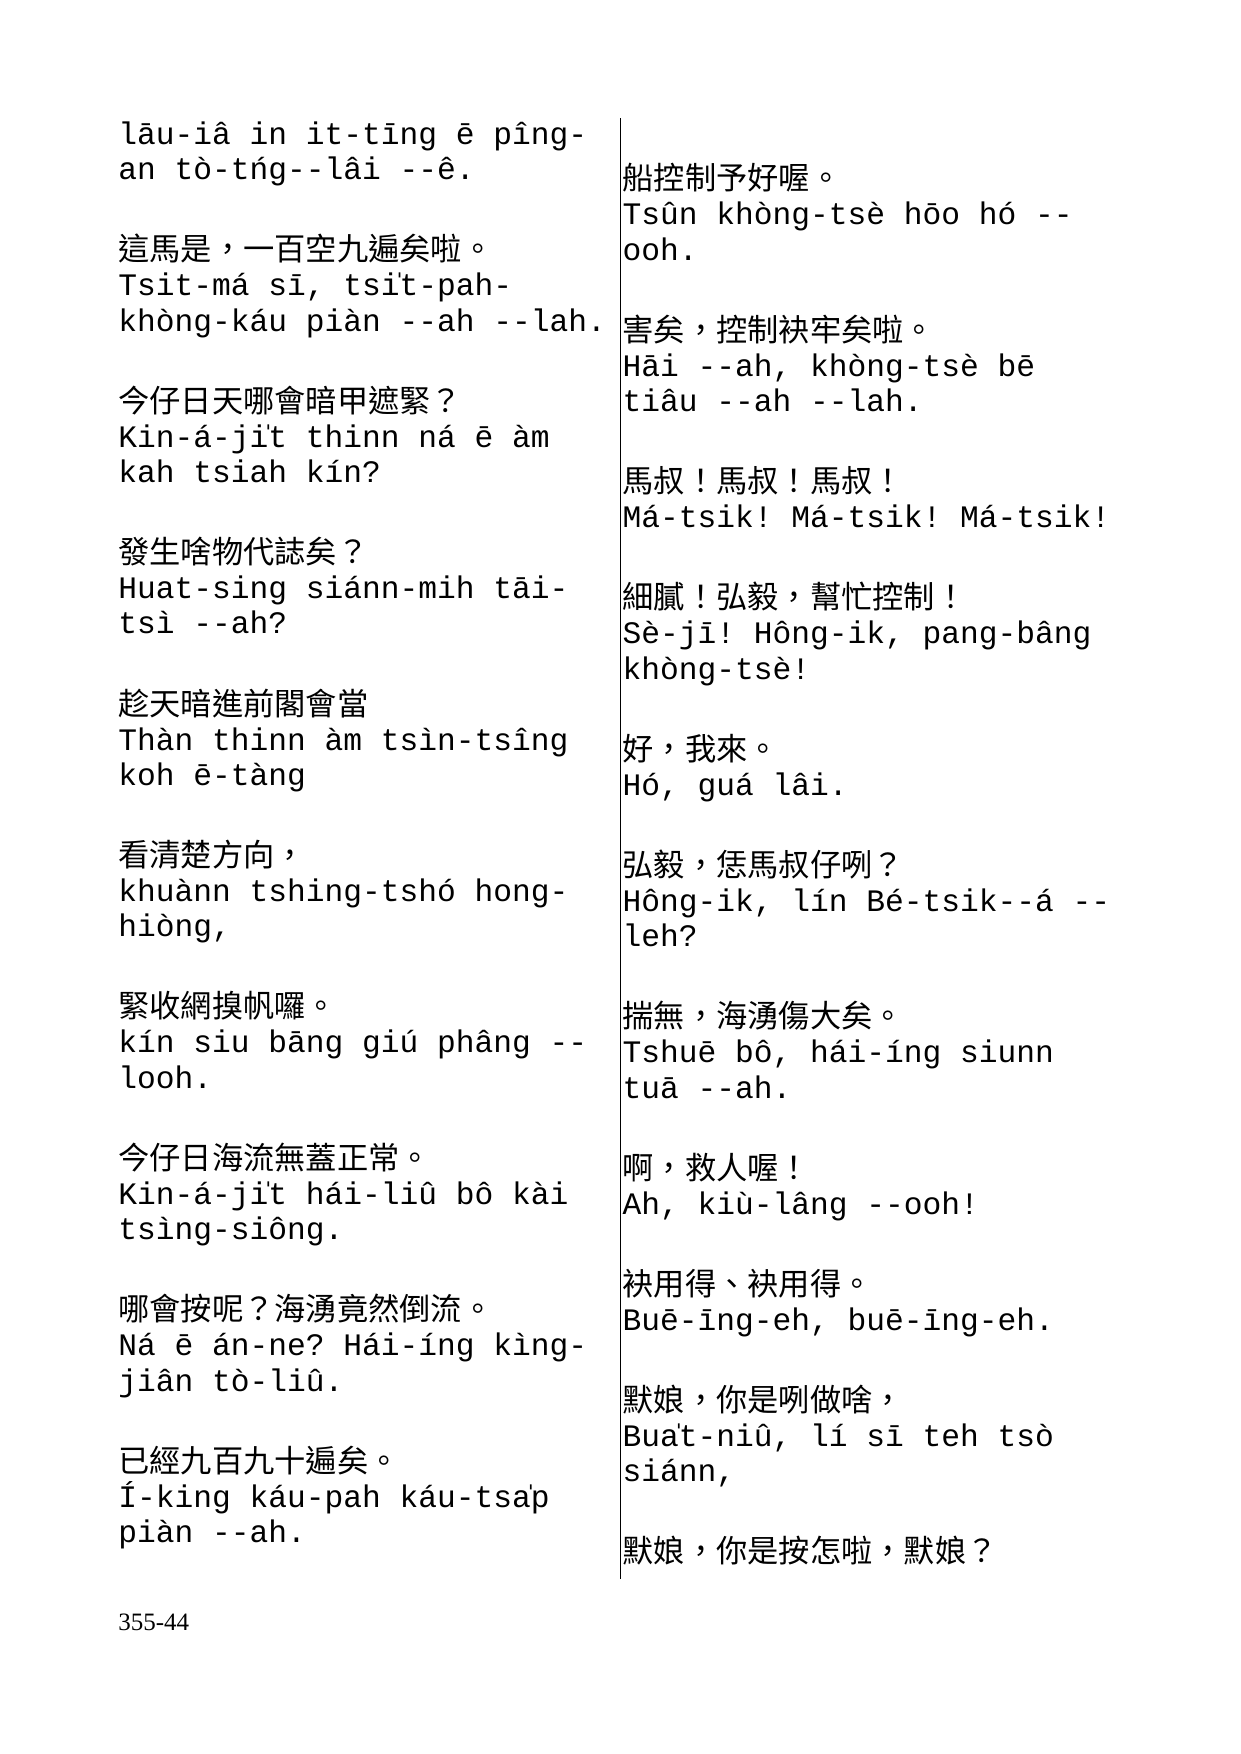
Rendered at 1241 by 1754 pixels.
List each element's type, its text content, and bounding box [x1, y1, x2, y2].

text lāu-iâ in it-tīng ē pîng-an tò-tńg--lâi --ê. [118, 118, 618, 189]
text Hāi --ah, khòng-tsè bē tiâu --ah --lah. [622, 350, 1122, 421]
text 發生啥物代誌矣？ [118, 527, 618, 572]
text Kin-á-ji̍t thinn ná ē àm kah tsiah kín? [118, 421, 618, 492]
text 弘毅，恁馬叔仔咧？ [622, 840, 1122, 885]
text 船控制予好喔。 [622, 153, 1122, 199]
text Tshuē bô, hái-íng siunn tuā --ah. [622, 1037, 1122, 1107]
text 好，我來。 [622, 724, 1122, 769]
text Í-king káu-pah káu-tsa̍p piàn --ah. [118, 1481, 618, 1552]
text 默娘，你是按怎啦，默娘？ [622, 1526, 1122, 1572]
text 哪會按呢？海湧竟然倒流。 [118, 1284, 618, 1330]
text 害矣，控制袂牢矣啦。 [622, 305, 1122, 350]
text 今仔日海流無蓋正常。 [118, 1133, 618, 1178]
text 馬叔！馬叔！馬叔！ [622, 456, 1122, 502]
text Ah, kiù-lâng --ooh! [622, 1188, 1122, 1223]
text 揣無，海湧傷大矣。 [622, 991, 1122, 1037]
text Thàn thinn àm tsìn-tsîng koh ē-tàng [118, 724, 618, 795]
text Tsit-má sī, tsi̍t-pah-khòng-káu piàn --ah --lah. [118, 269, 618, 340]
text khuànn tshing-tshó hong-hiòng, [118, 875, 618, 946]
text Buē-īng-eh, buē-īng-eh. [622, 1304, 1122, 1339]
text 默娘，你是咧做啥， [622, 1375, 1122, 1420]
text 今仔日天哪會暗甲遮緊？ [118, 376, 618, 421]
text Ná ē án-ne? Hái-íng kìng-jiân tò-liû. [118, 1330, 618, 1401]
text Hó, guá lâi. [622, 769, 1122, 804]
text 已經九百九十遍矣。 [118, 1436, 618, 1481]
text Hông-ik, lín Bé-tsik--á --leh? [622, 885, 1122, 956]
text 袂用得、袂用得。 [622, 1259, 1122, 1304]
text Tsûn khòng-tsè hōo hó --ooh. [622, 199, 1122, 269]
text 細膩！弘毅，幫忙控制！ [622, 572, 1122, 618]
text Kin-á-ji̍t hái-liû bô kài tsìng-siông. [118, 1178, 618, 1249]
text 這馬是，一百空九遍矣啦。 [118, 224, 618, 269]
text 看清楚方向， [118, 830, 618, 875]
text 啊，救人喔！ [622, 1143, 1122, 1188]
text Sè-jī! Hông-ik, pang-bâng khòng-tsè! [622, 618, 1122, 688]
text kín siu bāng giú phâng --looh. [118, 1027, 618, 1098]
text Bua̍t-niû, lí sī teh tsò siánn, [622, 1420, 1122, 1491]
text 趁天暗進前閣會當 [118, 679, 618, 724]
text Má-tsik! Má-tsik! Má-tsik! [622, 502, 1122, 537]
text Huat-sing siánn-mih tāi-tsì --ah? [118, 572, 618, 643]
text 緊收網搝帆囉。 [118, 982, 618, 1027]
